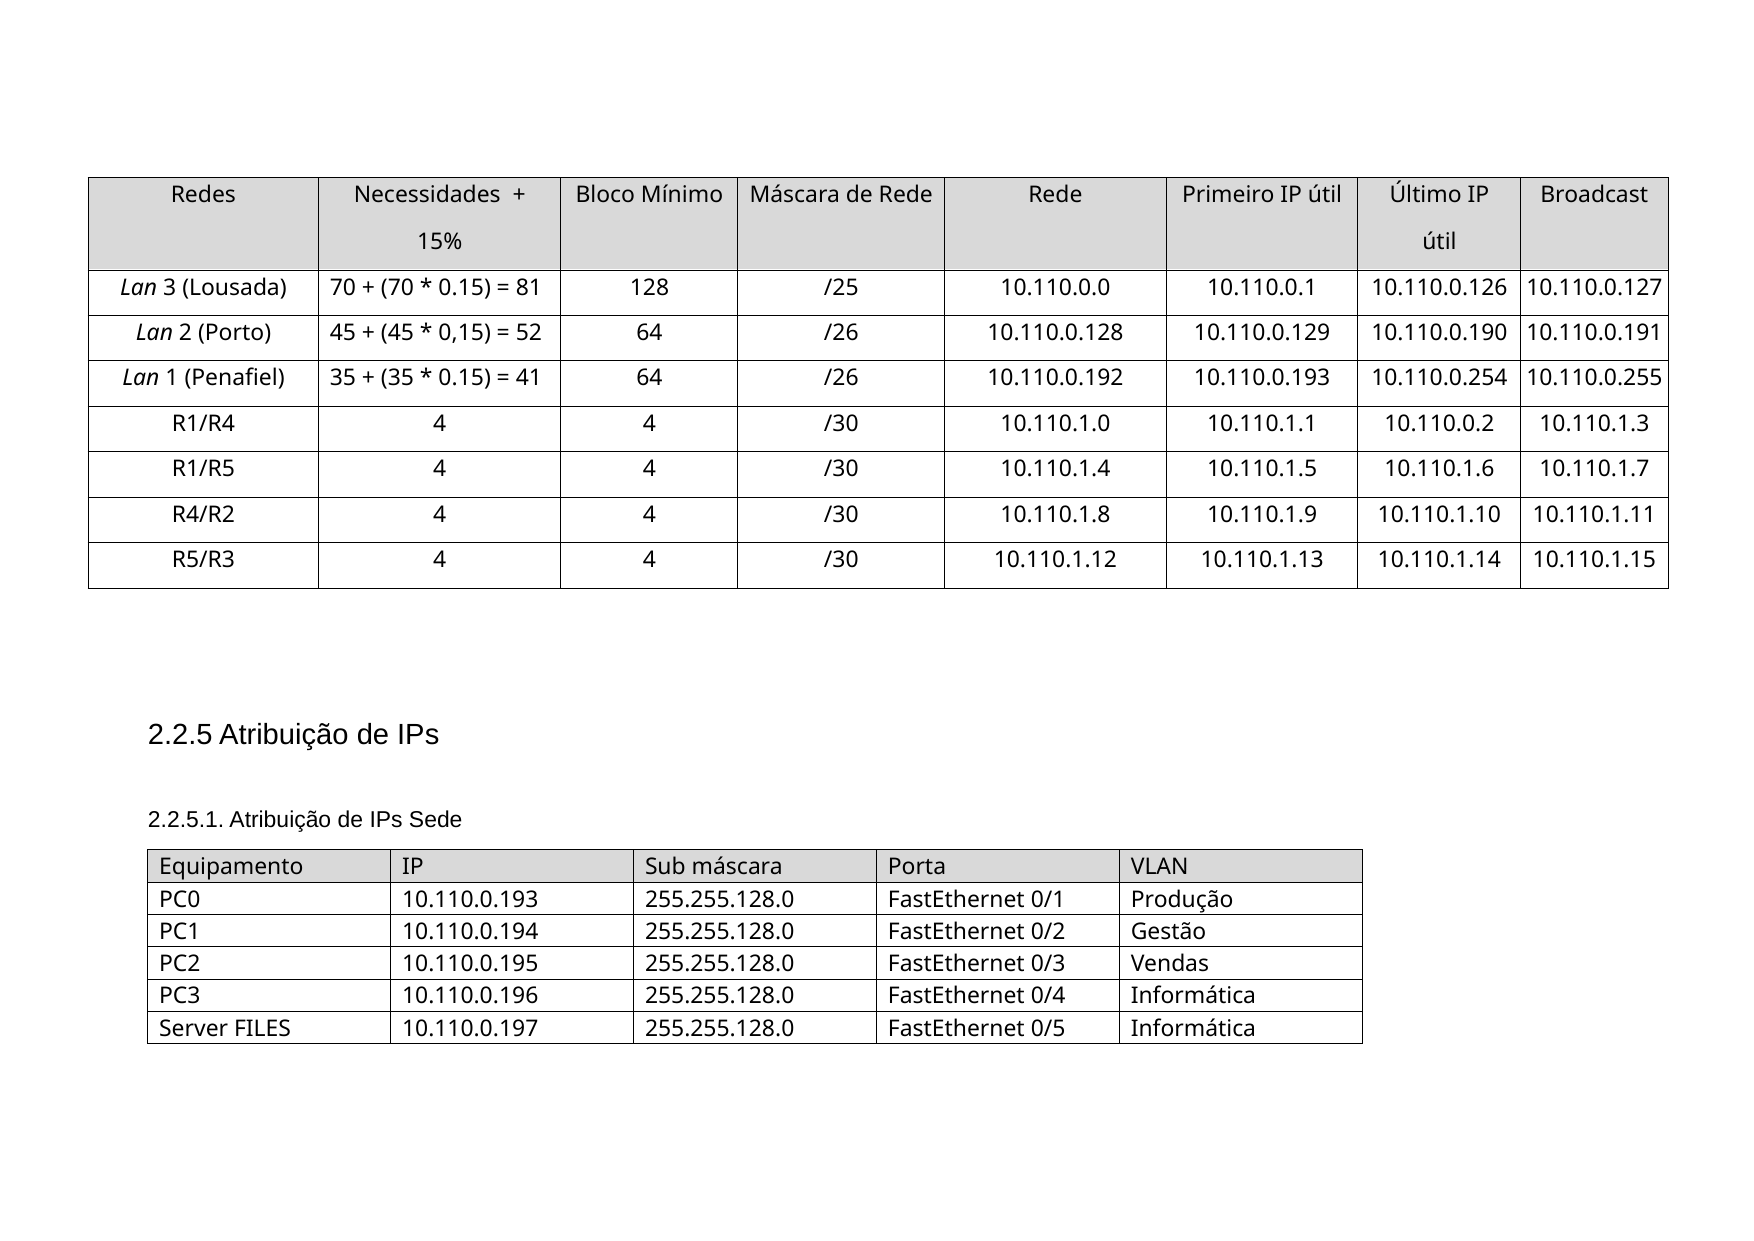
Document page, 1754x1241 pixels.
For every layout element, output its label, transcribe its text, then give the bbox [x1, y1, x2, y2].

table_cell Lan 1 (Penafiel) [89, 361, 318, 406]
table_cell FastEthernet 0/2 [877, 915, 1119, 946]
table_header Redes [89, 178, 318, 269]
table_cell /26 [738, 361, 944, 406]
table_header Necessidades + 15% [319, 178, 560, 269]
table_cell /30 [738, 498, 944, 542]
table_cell R5/R3 [89, 543, 318, 587]
table_cell Informática [1120, 980, 1362, 1011]
table_cell 128 [561, 271, 737, 315]
table_cell 10.110.0.193 [391, 883, 633, 914]
table_cell FastEthernet 0/5 [877, 1012, 1119, 1043]
table_cell 255.255.128.0 [634, 1012, 876, 1043]
table_header Último IP útil [1358, 178, 1520, 269]
table_cell 4 [561, 407, 737, 451]
table_cell 10.110.0.196 [391, 980, 633, 1011]
table_header Rede [945, 178, 1166, 269]
table_cell 10.110.0.195 [391, 947, 633, 978]
table_header Porta [877, 850, 1119, 882]
table_cell FastEthernet 0/1 [877, 883, 1119, 914]
table_cell 10.110.1.7 [1521, 452, 1668, 497]
table_cell 10.110.1.1 [1167, 407, 1357, 451]
table_header VLAN [1120, 850, 1362, 882]
table_cell 10.110.1.5 [1167, 452, 1357, 497]
table_cell Produção [1120, 883, 1362, 914]
table_cell 4 [319, 543, 560, 587]
table_cell 10.110.1.11 [1521, 498, 1668, 542]
table_cell 10.110.1.6 [1358, 452, 1520, 497]
table_cell PC0 [148, 883, 390, 914]
subtitle 2.2.5.1. Atribuição de IPs Sede [148, 806, 1606, 832]
table_cell 10.110.0.1 [1167, 271, 1357, 315]
table_cell 10.110.1.14 [1358, 543, 1520, 587]
table_cell 10.110.1.15 [1521, 543, 1668, 587]
table_header IP [391, 850, 633, 882]
table_cell 255.255.128.0 [634, 947, 876, 978]
table_cell 10.110.0.190 [1358, 316, 1520, 360]
table_cell 10.110.0.255 [1521, 361, 1668, 406]
table_cell 10.110.0.126 [1358, 271, 1520, 315]
table_cell Lan 3 (Lousada) [89, 271, 318, 315]
table_header Equipamento [148, 850, 390, 882]
table_cell 10.110.1.0 [945, 407, 1166, 451]
table_cell Gestão [1120, 915, 1362, 946]
table_cell R1/R4 [89, 407, 318, 451]
table_cell 255.255.128.0 [634, 980, 876, 1011]
table_header Broadcast [1521, 178, 1668, 269]
table_cell 10.110.0.191 [1521, 316, 1668, 360]
table_cell 10.110.0.2 [1358, 407, 1520, 451]
table_cell 4 [561, 498, 737, 542]
table_cell PC2 [148, 947, 390, 978]
table_cell PC3 [148, 980, 390, 1011]
table_cell 10.110.0.197 [391, 1012, 633, 1043]
subtitle 2.2.5 Atribuição de IPs [148, 717, 1606, 751]
table_cell 10.110.0.0 [945, 271, 1166, 315]
table_cell 45 + (45 * 0,15) = 52 [319, 316, 560, 360]
table_cell 10.110.0.193 [1167, 361, 1357, 406]
table_cell FastEthernet 0/4 [877, 980, 1119, 1011]
table_cell Server FILES [148, 1012, 390, 1043]
table_header Sub máscara [634, 850, 876, 882]
table_cell 4 [319, 498, 560, 542]
table_cell /30 [738, 407, 944, 451]
table_cell 10.110.0.128 [945, 316, 1166, 360]
table_cell 10.110.1.12 [945, 543, 1166, 587]
table_cell Informática [1120, 1012, 1362, 1043]
table_cell 4 [561, 452, 737, 497]
table_cell 10.110.1.4 [945, 452, 1166, 497]
table_cell 10.110.1.8 [945, 498, 1166, 542]
table_cell 10.110.0.129 [1167, 316, 1357, 360]
table_cell 10.110.0.192 [945, 361, 1166, 406]
table_cell 10.110.1.10 [1358, 498, 1520, 542]
table_header Bloco Mínimo [561, 178, 737, 269]
table_cell 10.110.0.194 [391, 915, 633, 946]
table_cell 64 [561, 361, 737, 406]
table_cell PC1 [148, 915, 390, 946]
table_cell 64 [561, 316, 737, 360]
table_cell 255.255.128.0 [634, 883, 876, 914]
table_cell FastEthernet 0/3 [877, 947, 1119, 978]
table_cell 4 [319, 407, 560, 451]
table_cell 10.110.1.13 [1167, 543, 1357, 587]
table_cell 255.255.128.0 [634, 915, 876, 946]
table_cell 4 [319, 452, 560, 497]
table_cell R4/R2 [89, 498, 318, 542]
table_cell Lan 2 (Porto) [89, 316, 318, 360]
table_header Máscara de Rede [738, 178, 944, 269]
table_cell /26 [738, 316, 944, 360]
table_cell 10.110.1.9 [1167, 498, 1357, 542]
table_cell 10.110.0.254 [1358, 361, 1520, 406]
table_cell 4 [561, 543, 737, 587]
table_cell Vendas [1120, 947, 1362, 978]
table_cell /30 [738, 452, 944, 497]
table_cell 70 + (70 * 0.15) = 81 [319, 271, 560, 315]
table_cell /30 [738, 543, 944, 587]
table_cell 10.110.0.127 [1521, 271, 1668, 315]
table_cell /25 [738, 271, 944, 315]
table_header Primeiro IP útil [1167, 178, 1357, 269]
table_cell 35 + (35 * 0.15) = 41 [319, 361, 560, 406]
table_cell R1/R5 [89, 452, 318, 497]
table_cell 10.110.1.3 [1521, 407, 1668, 451]
